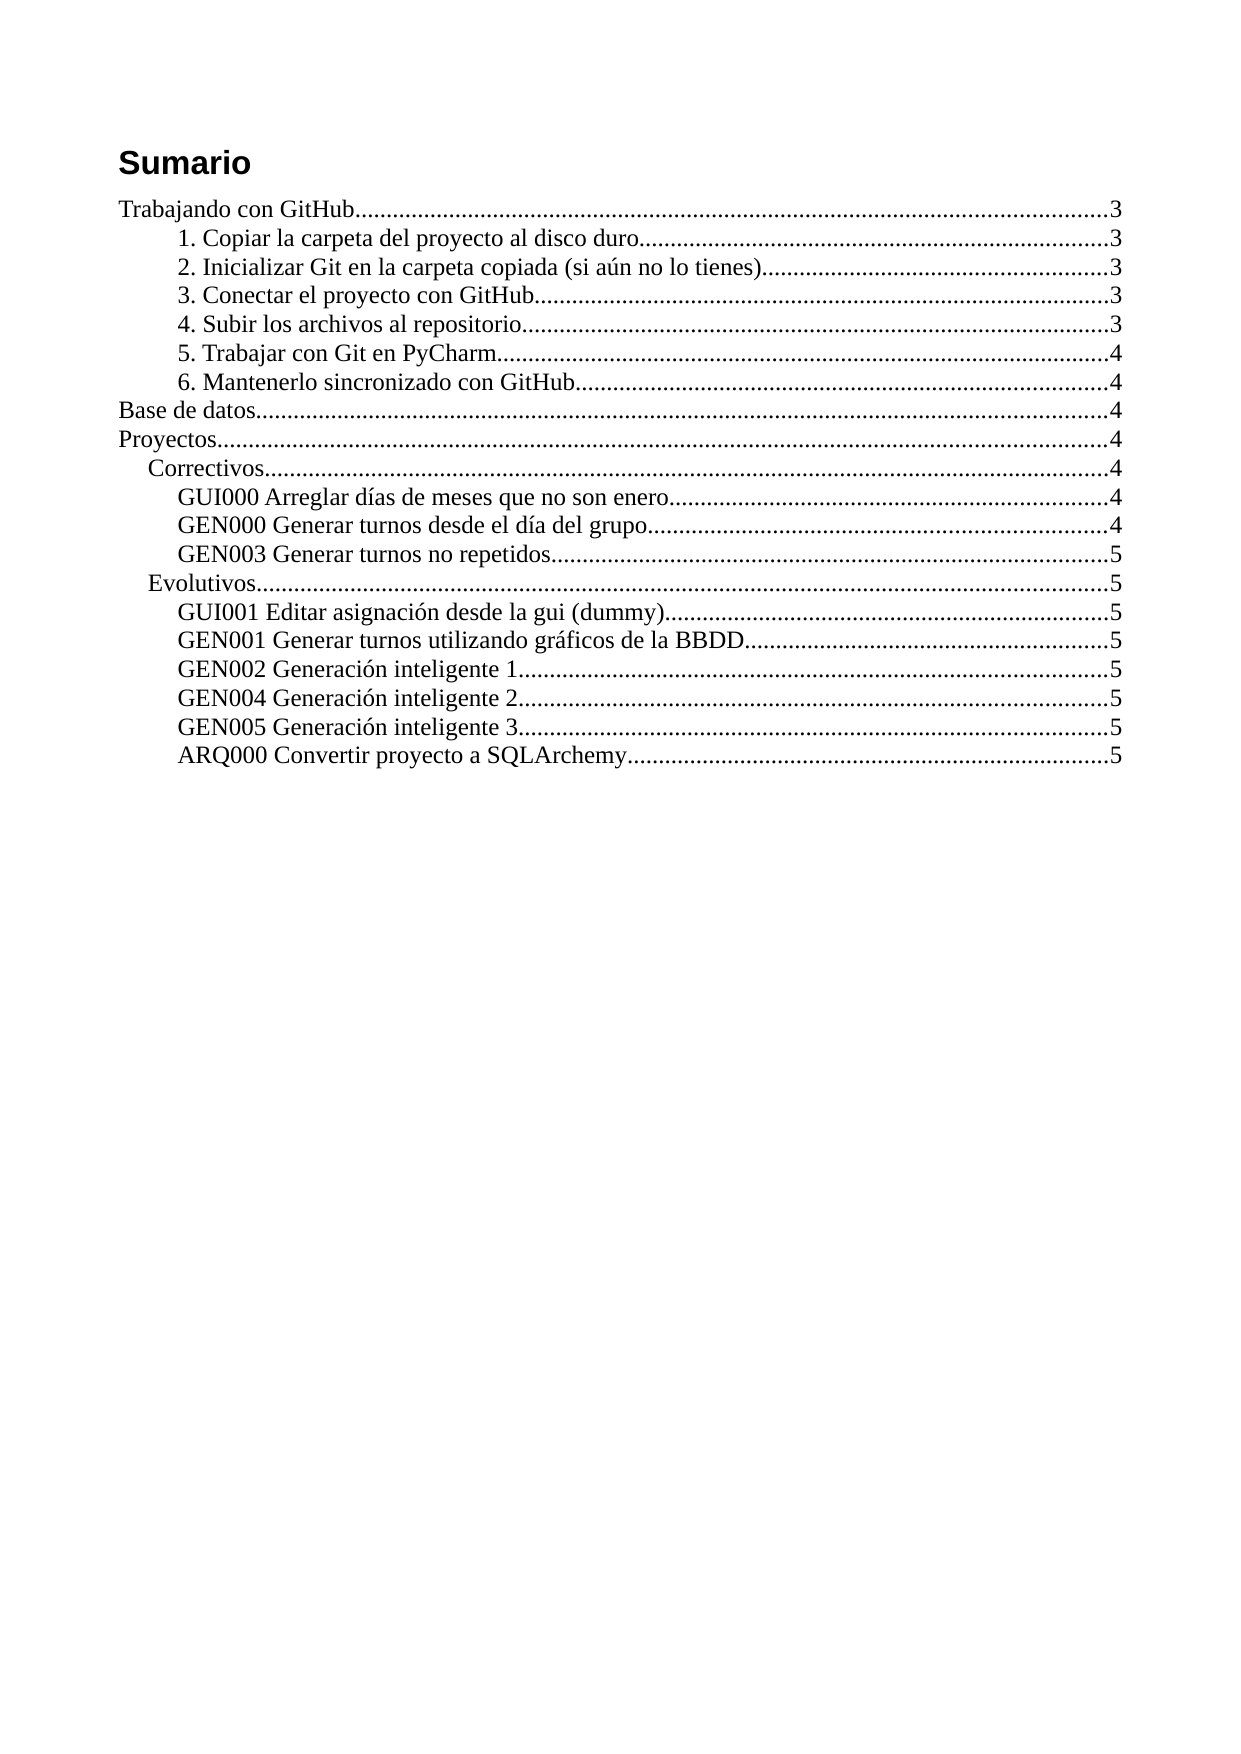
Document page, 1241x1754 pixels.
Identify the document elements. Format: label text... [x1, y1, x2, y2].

text GEN003 Generar turnos no repetidos 5 [177, 539, 1122, 568]
text GEN001 Generar turnos utilizando gráficos de la BBDD 5 [177, 625, 1122, 654]
text Base de datos 4 [118, 395, 1122, 424]
text 4. Subir los archivos al repositorio 3 [177, 309, 1122, 338]
text ARQ000 Convertir proyecto a SQLArchemy 5 [177, 740, 1122, 769]
text GEN005 Generación inteligente 3 5 [177, 712, 1122, 740]
text GUI000 Arreglar días de meses que no son enero 4 [177, 482, 1122, 510]
text GEN004 Generación inteligente 2 5 [177, 683, 1122, 712]
text 5. Trabajar con Git en PyCharm 4 [177, 338, 1122, 367]
text GUI001 Editar asignación desde la gui (dummy) 5 [177, 597, 1122, 625]
text GEN002 Generación inteligente 1 5 [177, 654, 1122, 683]
text Correctivos 4 [148, 453, 1122, 482]
text 3. Conectar el proyecto con GitHub 3 [177, 280, 1122, 309]
subtitle Sumario [118, 143, 1122, 182]
text GEN000 Generar turnos desde el día del grupo 4 [177, 510, 1122, 539]
text 6. Mantenerlo sincronizado con GitHub 4 [177, 367, 1122, 395]
text 2. Inicializar Git en la carpeta copiada (si aún no lo tienes) 3 [177, 252, 1122, 280]
text Evolutivos 5 [148, 568, 1122, 597]
text Proyectos 4 [118, 424, 1122, 453]
text Trabajando con GitHub 3 [118, 194, 1122, 223]
text 1. Copiar la carpeta del proyecto al disco duro 3 [177, 223, 1122, 252]
